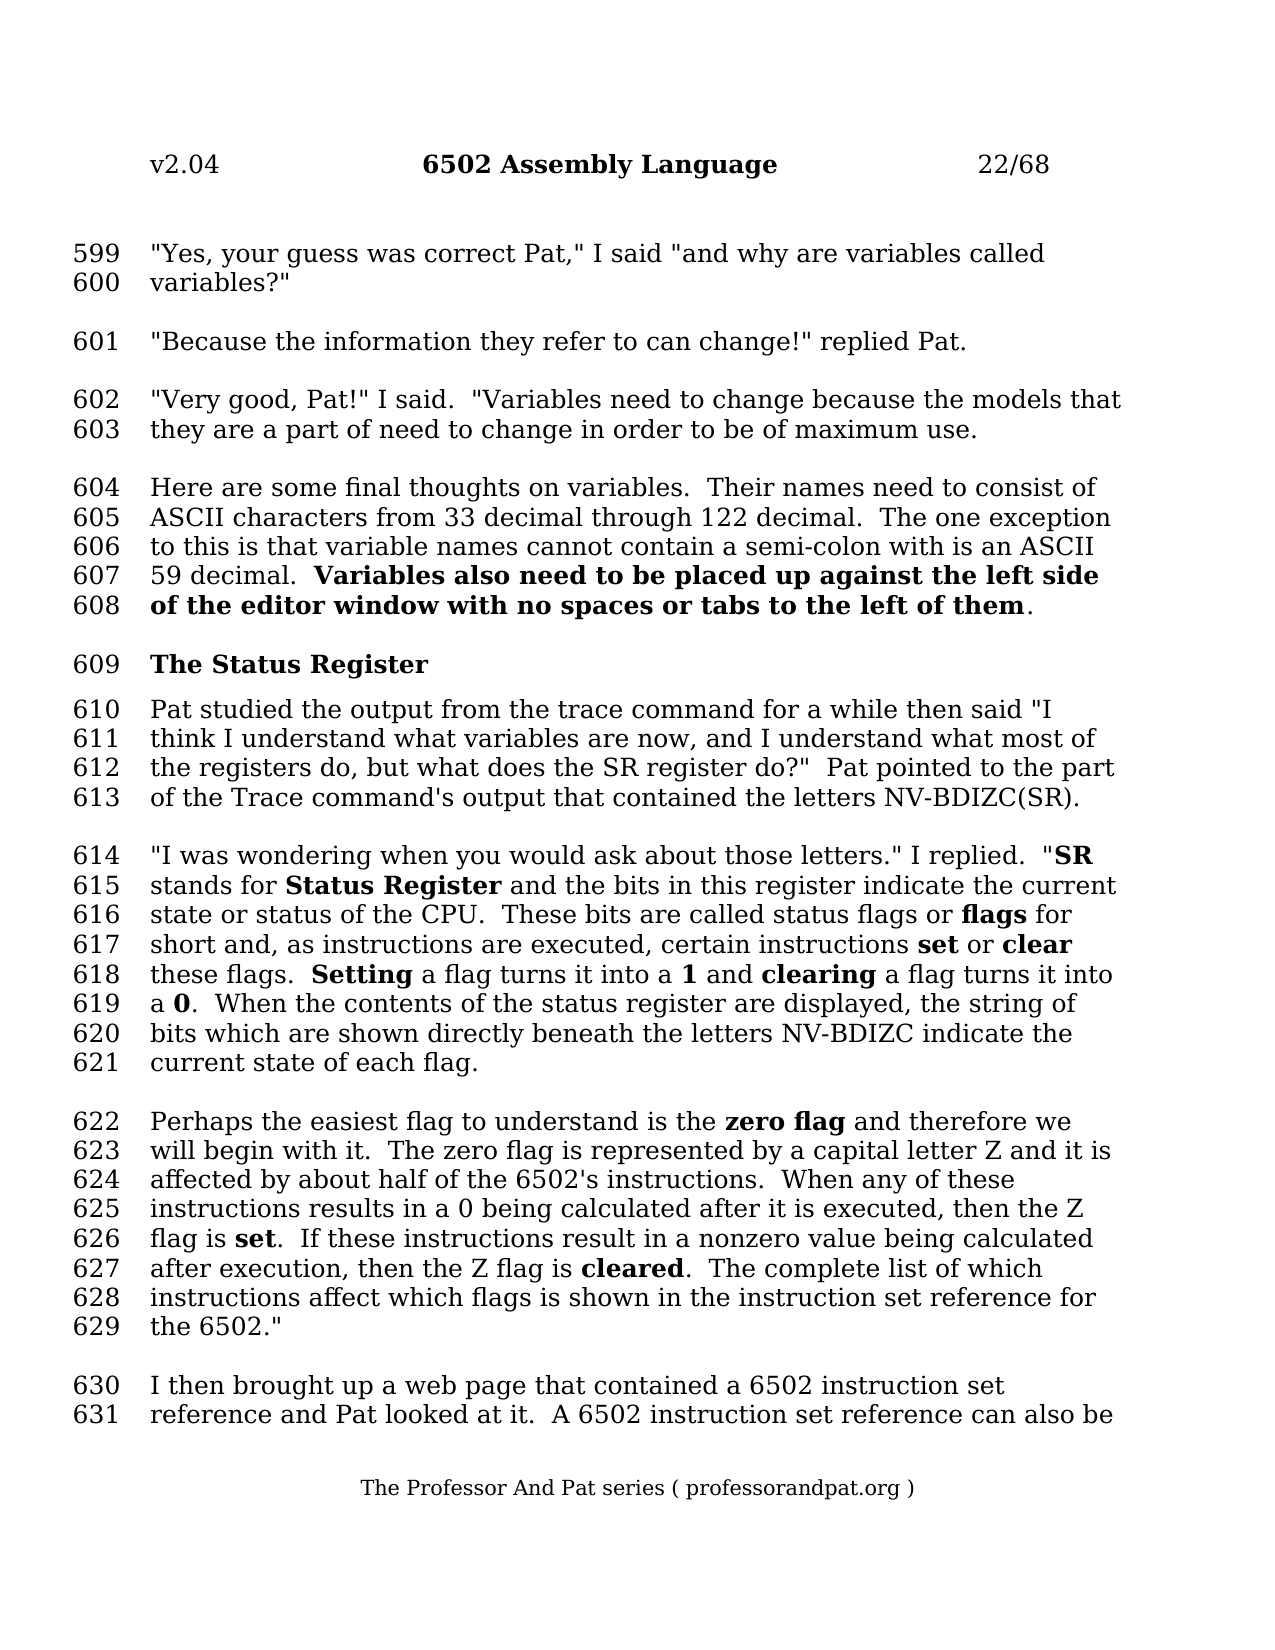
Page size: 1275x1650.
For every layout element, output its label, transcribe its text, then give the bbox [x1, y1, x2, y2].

text "Very good, Pat!" I said. "Variables need to change because the models that they are a part of need to change in order to be of maximum use. [150, 386, 1125, 444]
text I then brought up a web page that contained a 6502 instruction set reference and Pat looked at it. A 6502 instruction set reference can also be [150, 1371, 1125, 1429]
text "Because the information they refer to can change!" replied Pat. [150, 327, 1125, 356]
text "I was wondering when you would ask about those letters." I replied. "SR stands for Status Register and the bits in this register indicate the current state or status of the CPU. These bits are called status flags or flags for short and, as instructions are executed, certain instructions set or clear these flags. Setting a flag turns it into a 1 and clearing a flag turns it into a 0. When the contents of the status register are displayed, the string of bits which are shown directly beneath the letters NV-BDIZC indicate the current state of each flag. [150, 841, 1125, 1077]
subtitle The Status Register [150, 650, 1125, 680]
text Pat studied the output from the trace command for a while then said "I think I understand what variables are now, and I understand what most of the registers do, but what does the SR register do?" Pat pointed to the part of the Trace command's output that contained the letters NV-BDIZC(SR). [150, 695, 1125, 812]
text Perhaps the easiest flag to understand is the zero flag and therefore we will begin with it. The zero flag is represented by a capital letter Z and it is affected by about half of the 6502's instructions. When any of these instructions results in a 0 being calculated after it is executed, then the Z flag is set. If these instructions result in a nonzero value being calculated after execution, then the Z flag is cleared. The complete list of which instructions affect which flags is shown in the instruction set reference for the 6502." [150, 1107, 1125, 1342]
text "Yes, your guess was correct Pat," I said "and why are variables called variables?" [150, 239, 1125, 298]
text Here are some final thoughts on variables. Their names need to consist of ASCII characters from 33 decimal through 122 decimal. The one exception to this is that variable names cannot contain a semi-colon with is an ASCII 59 decimal. Variables also need to be placed up against the left side of the editor window with no spaces or tabs to the left of them. [150, 473, 1125, 620]
